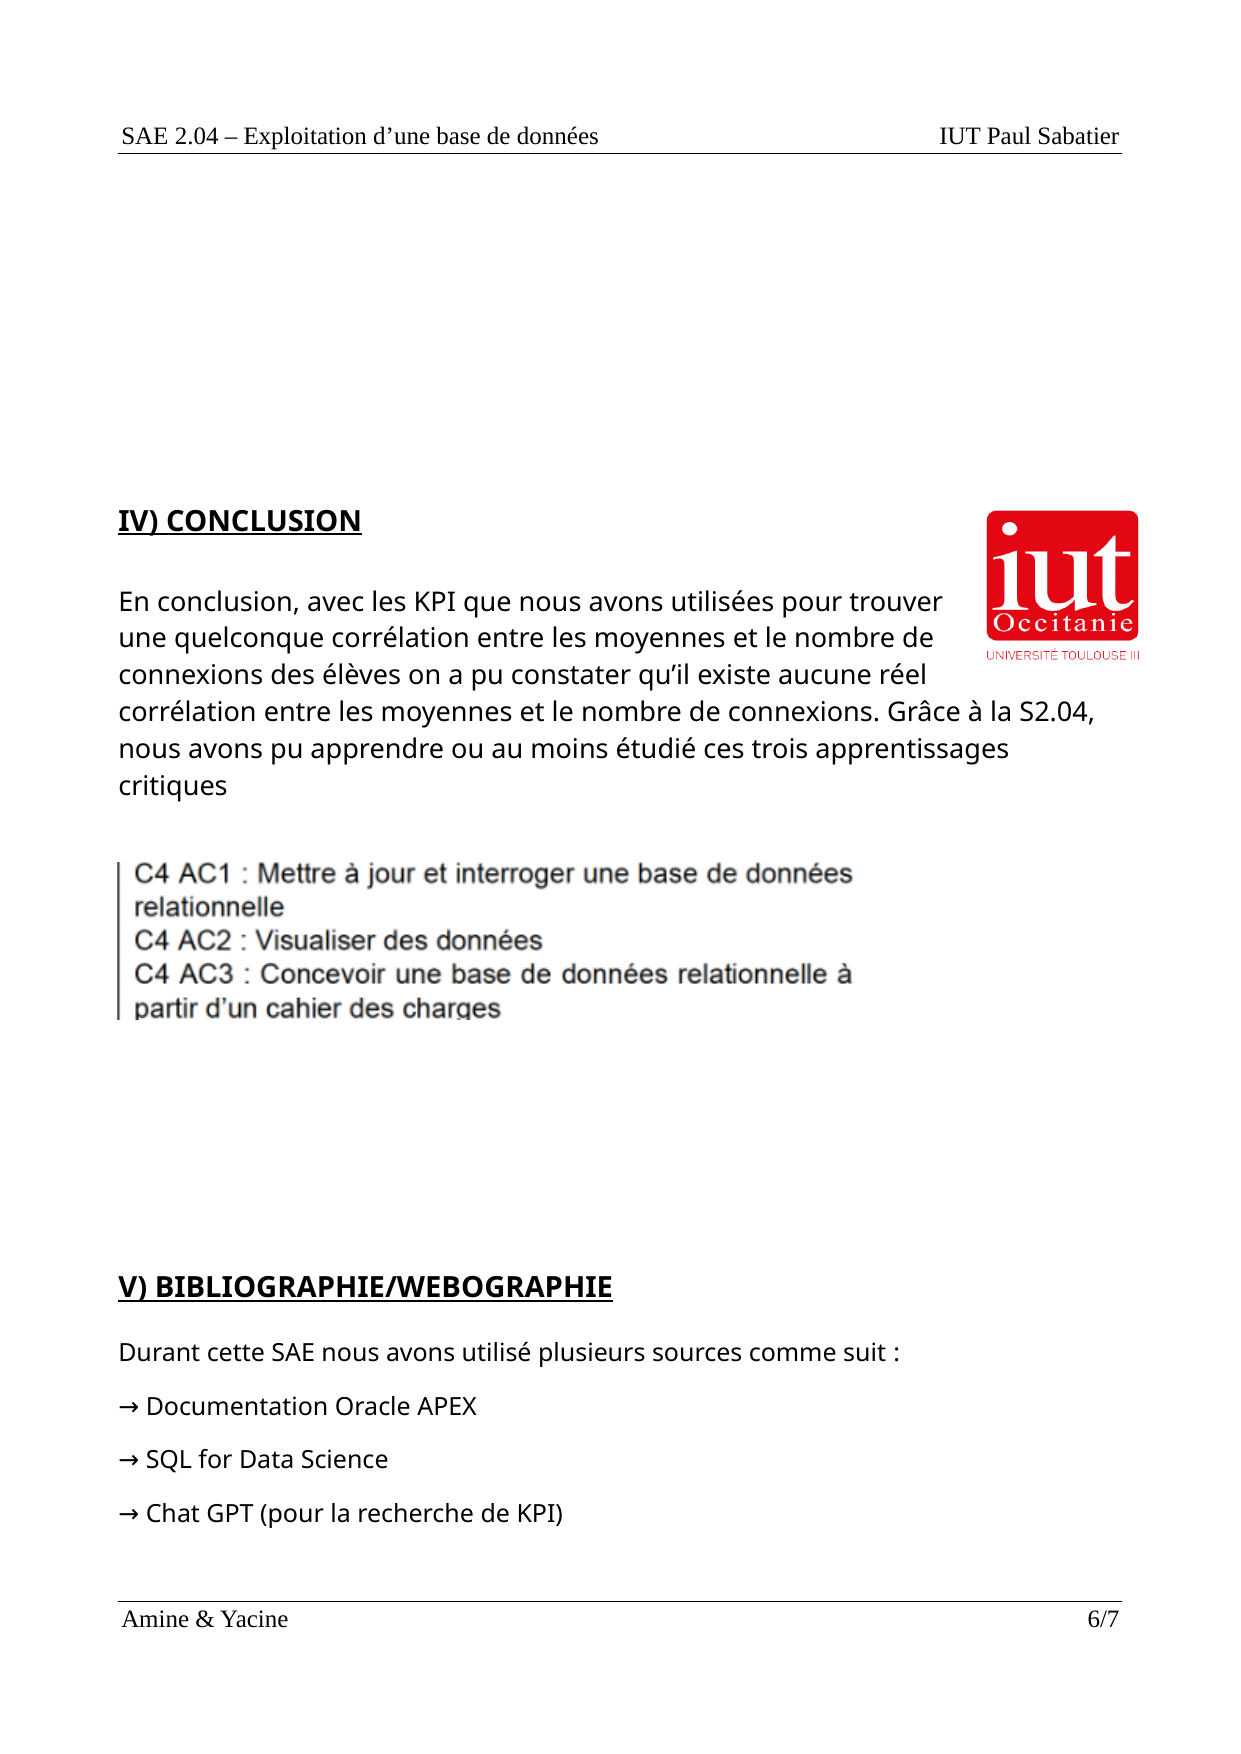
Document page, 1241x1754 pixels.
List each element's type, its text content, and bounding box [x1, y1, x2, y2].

picture [980, 505, 1143, 664]
text En conclusion, avec les KPI que nous avons utilisées pour trouver une quelconque corrélation entre les moyennes et le nombre de connexions des élèves on a pu constater qu’il existe aucune réel corrélation entre les moyennes et le nombre de connexions. Grâce à la S2.04, nous avons pu apprendre ou au moins étudié ces trois apprentissages critiques [118, 582, 1122, 803]
text Durant cette SAE nous avons utilisé plusieurs sources comme suit : [118, 1335, 1122, 1369]
text IV) CONCLUSION [118, 500, 1122, 539]
picture [117, 862, 867, 1020]
text → Chat GPT (pour la recherche de KPI) [118, 1496, 1122, 1530]
text V) BIBLIOGRAPHIE/WEBOGRAPHIE [118, 1266, 1122, 1306]
text → SQL for Data Science [118, 1442, 1122, 1476]
text → Documentation Oracle APEX [118, 1388, 1122, 1422]
